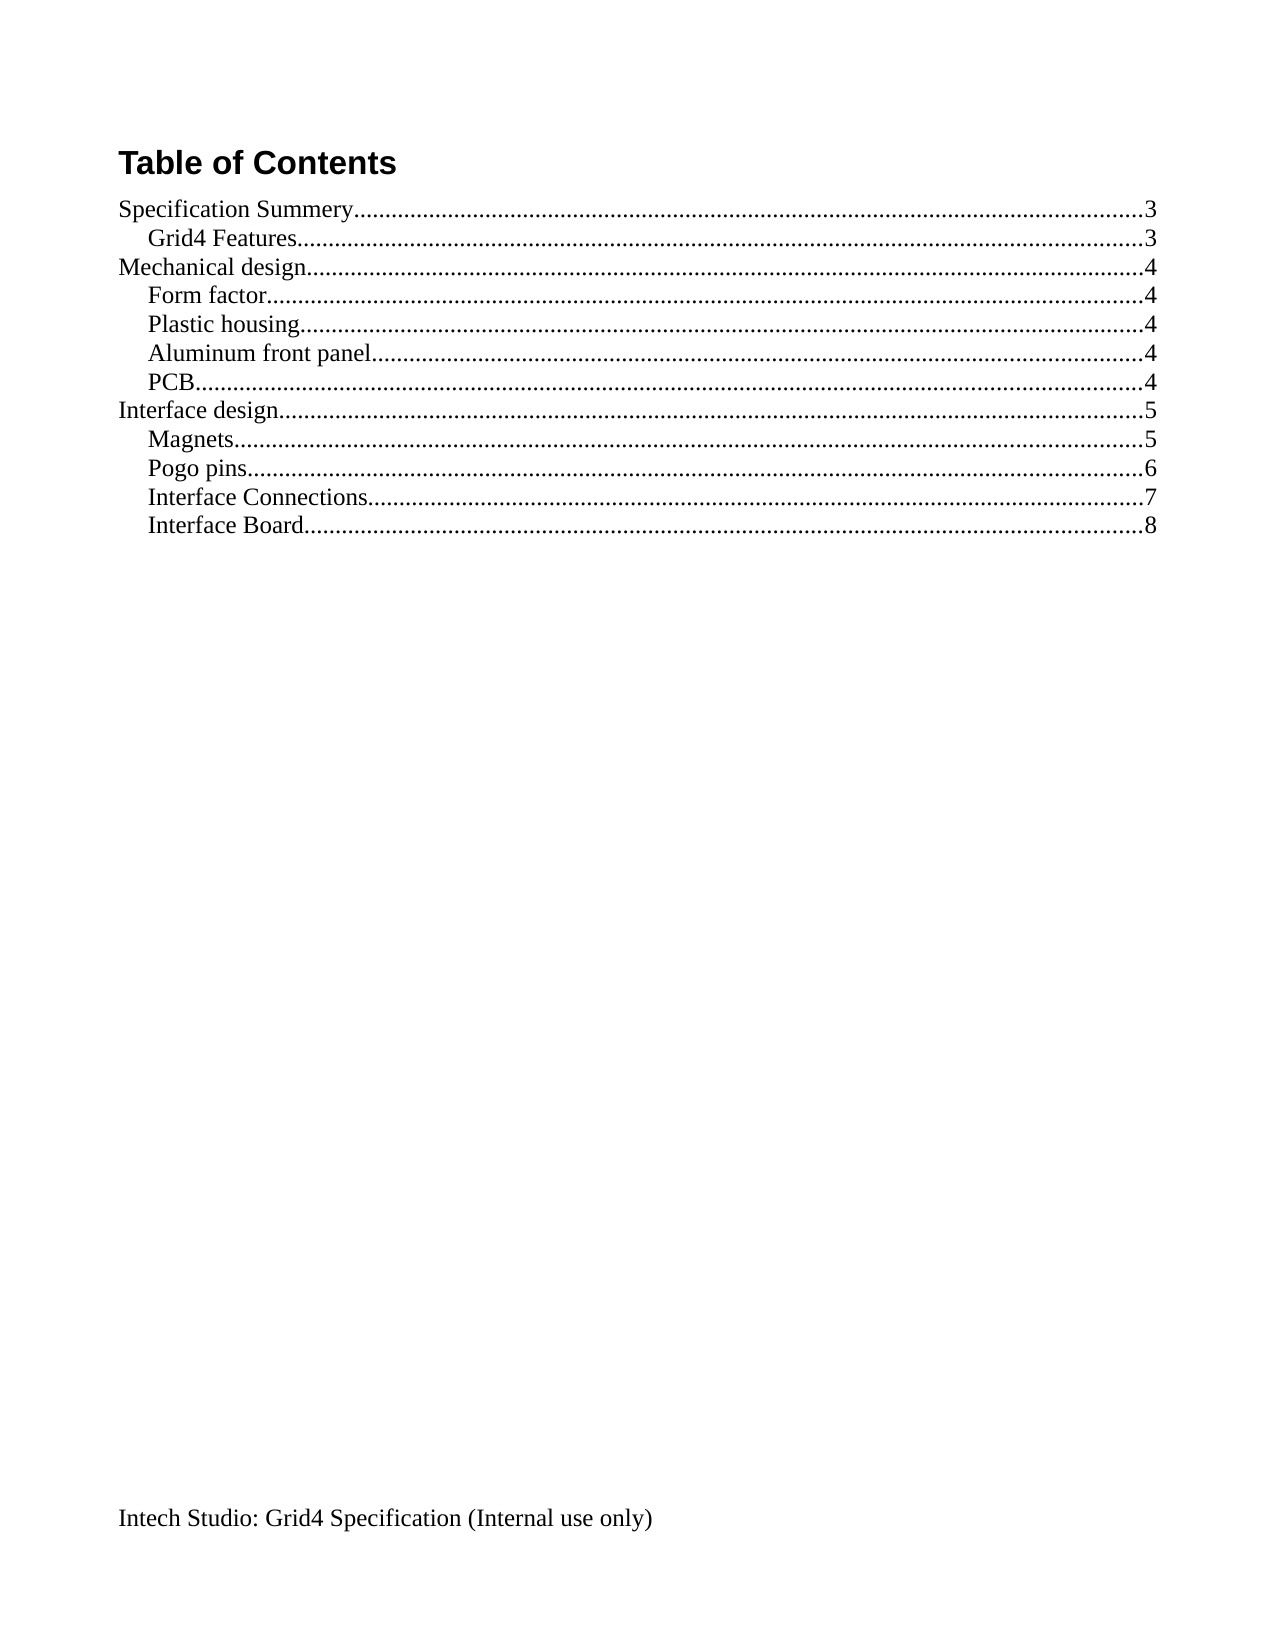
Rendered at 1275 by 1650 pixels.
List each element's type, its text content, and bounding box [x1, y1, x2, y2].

text Specification Summery 3 [118, 194, 1157, 223]
text Interface Connections 7 [148, 482, 1157, 510]
text Form factor 4 [148, 280, 1157, 309]
text Aluminum front panel 4 [148, 338, 1157, 367]
text PCB 4 [148, 367, 1157, 395]
text Plastic housing 4 [148, 309, 1157, 338]
text Interface Board 8 [148, 510, 1157, 539]
text Interface design 5 [118, 395, 1157, 424]
text Magnets 5 [148, 424, 1157, 453]
text Grid4 Features 3 [148, 223, 1157, 252]
text Pogo pins 6 [148, 453, 1157, 482]
text Mechanical design 4 [118, 252, 1157, 280]
subtitle Table of Contents [118, 143, 1157, 182]
